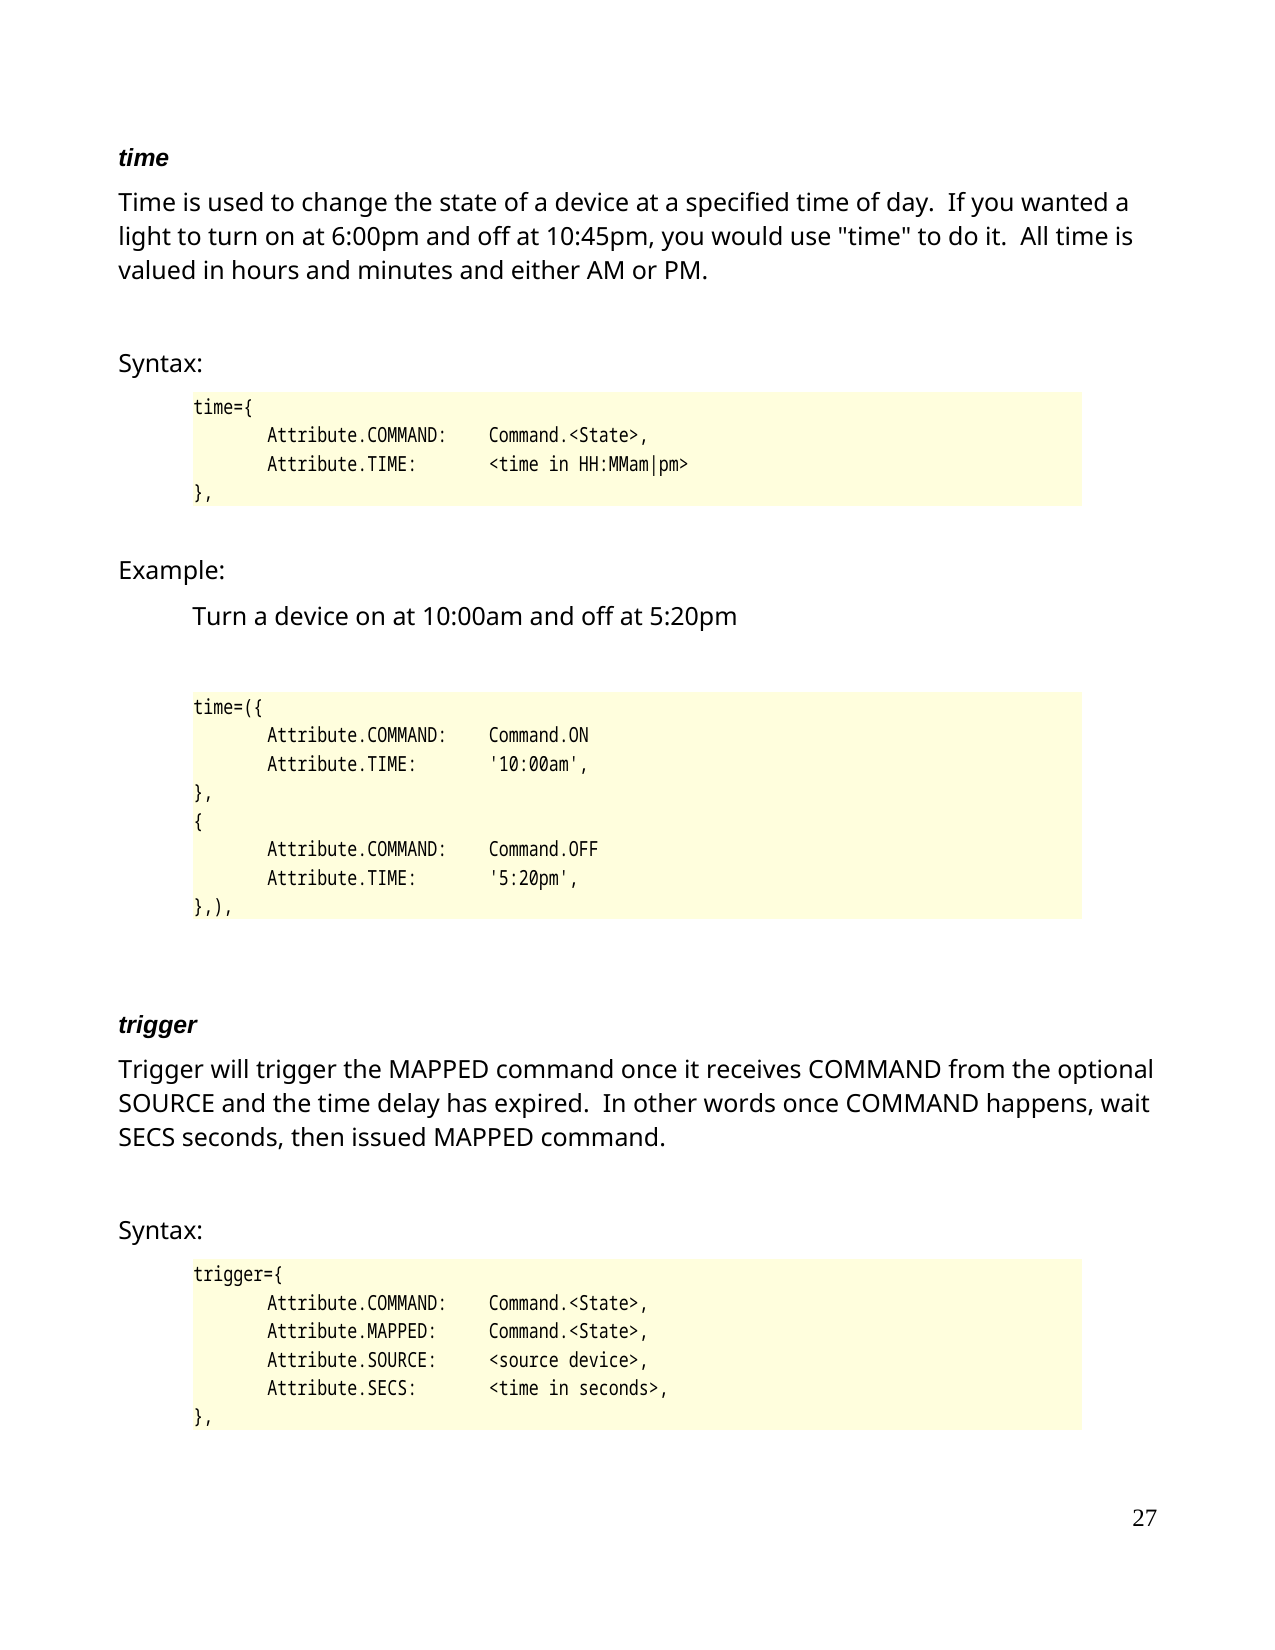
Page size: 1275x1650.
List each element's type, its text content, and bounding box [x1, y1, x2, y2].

text Attribute.COMMAND: Command.OFF [193, 834, 1082, 863]
text Attribute.SOURCE: <source device>, [193, 1345, 1082, 1373]
text Attribute.COMMAND: Command.ON [193, 720, 1082, 749]
text Attribute.MAPPED: Command.<State>, [193, 1316, 1082, 1345]
text Time is used to change the state of a device at a specified time of day. If you wanted a light to turn on at 6:00pm and off at 10:45pm, you would use "time" to do it. All time is valued in hours and minutes and either AM or PM. [118, 184, 1157, 286]
text trigger={ [193, 1259, 1082, 1288]
text Syntax: [118, 345, 1157, 379]
text time=({ [193, 692, 1082, 720]
text Attribute.TIME: '5:20pm', [193, 863, 1082, 891]
text Attribute.COMMAND: Command.<State>, [193, 420, 1082, 449]
text { [193, 806, 1082, 834]
subtitle trigger [118, 1011, 1157, 1039]
text Attribute.TIME: <time in HH:MMam|pm> [193, 449, 1082, 477]
subtitle time [118, 143, 1157, 172]
text }, [193, 477, 1082, 506]
text Turn a device on at 10:00am and off at 5:20pm [118, 599, 1157, 633]
text time={ [193, 392, 1082, 420]
text Attribute.SECS: <time in seconds>, [193, 1373, 1082, 1402]
text Attribute.TIME: '10:00am', [193, 749, 1082, 777]
text Example: [118, 552, 1157, 586]
text }, [193, 1402, 1082, 1430]
text },), [193, 891, 1082, 919]
text Attribute.COMMAND: Command.<State>, [193, 1288, 1082, 1316]
text Trigger will trigger the MAPPED command once it receives COMMAND from the optional SOURCE and the time delay has expired. In other words once COMMAND happens, wait SECS seconds, then issued MAPPED command. [118, 1052, 1157, 1154]
text Syntax: [118, 1213, 1157, 1247]
text }, [193, 777, 1082, 806]
